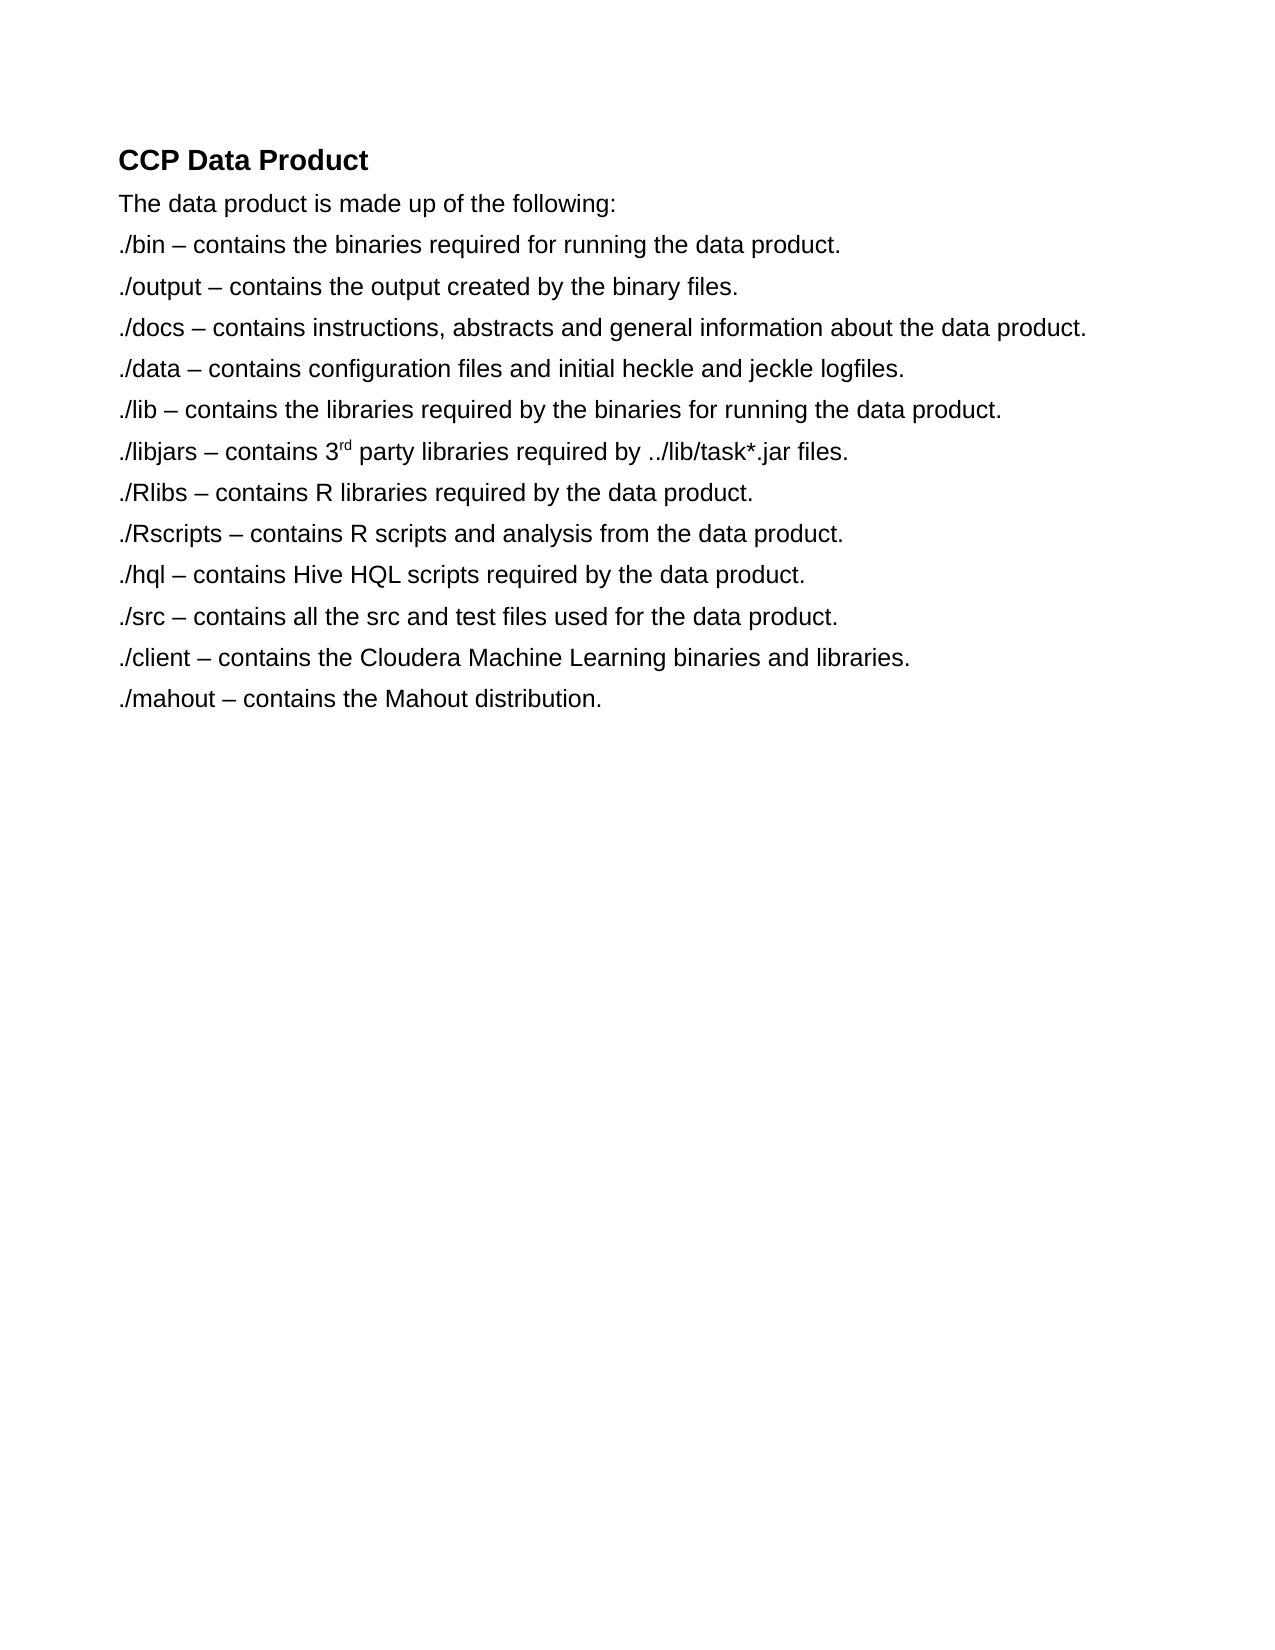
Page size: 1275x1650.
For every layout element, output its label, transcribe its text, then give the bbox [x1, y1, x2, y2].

text The data product is made up of the following: [118, 189, 1157, 218]
text ./data – contains configuration files and initial heckle and jeckle logfiles. [118, 354, 1157, 383]
text ./Rscripts – contains R scripts and analysis from the data product. [118, 519, 1157, 548]
text ./src – contains all the src and test files used for the data product. [118, 602, 1157, 630]
text ./Rlibs – contains R libraries required by the data product. [118, 478, 1157, 507]
text ./bin – contains the binaries required for running the data product. [118, 230, 1157, 259]
text ./libjars – contains 3rd party libraries required by ../lib/task*.jar files. [118, 437, 1157, 465]
text ./hql – contains Hive HQL scripts required by the data product. [118, 560, 1157, 589]
text ./client – contains the Cloudera Machine Learning binaries and libraries. [118, 643, 1157, 672]
text ./mahout – contains the Mahout distribution. [118, 684, 1157, 713]
text ./output – contains the output created by the binary files. [118, 272, 1157, 300]
text ./docs – contains instructions, abstracts and general information about the data product. [118, 313, 1157, 342]
text ./lib – contains the libraries required by the binaries for running the data product. [118, 395, 1157, 424]
subtitle CCP Data Product [118, 143, 1157, 177]
